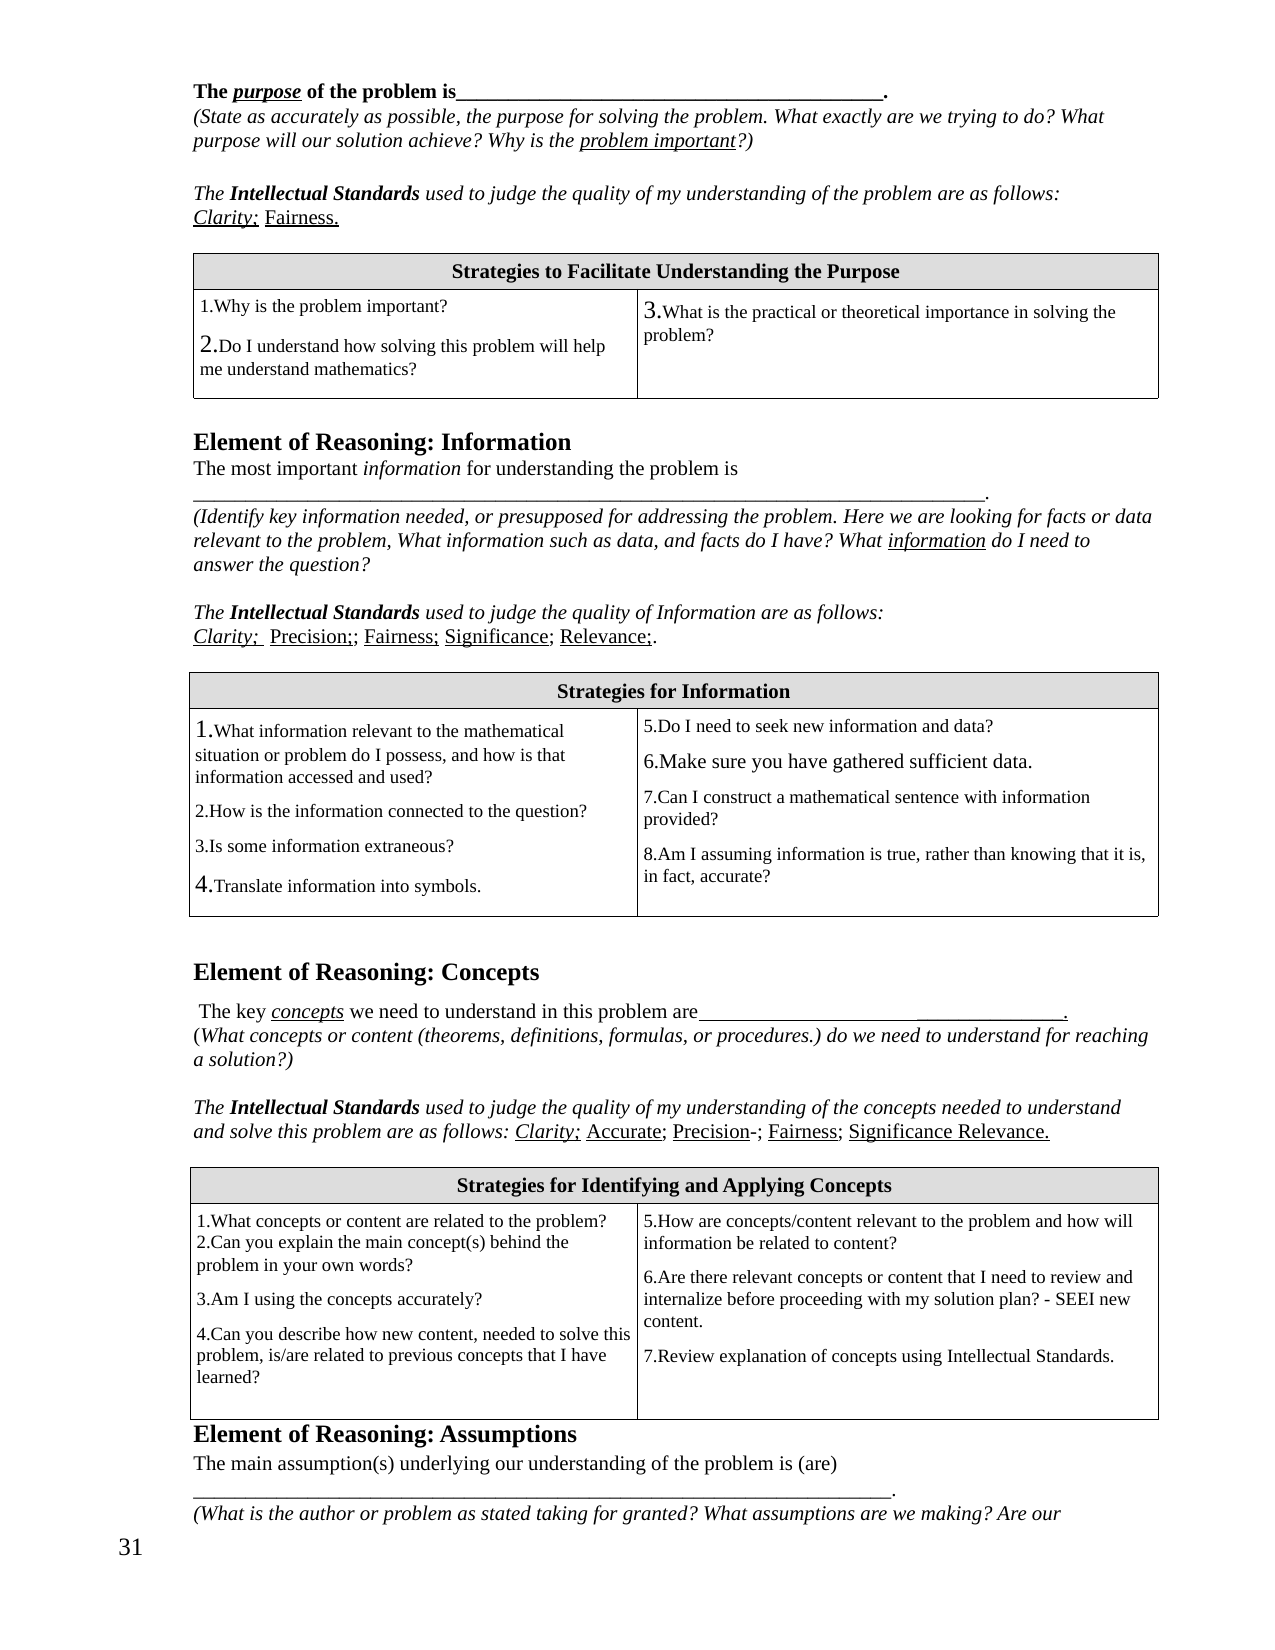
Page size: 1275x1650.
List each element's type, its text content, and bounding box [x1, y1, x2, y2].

text Element of Reasoning: Assumptions [118, 1419, 1157, 1448]
table_header Strategies for Identifying and Applying Concepts [191, 1168, 1158, 1203]
table_header Strategies to Facilitate Understanding the Purpose [194, 254, 1158, 289]
text (State as accurately as possible, the purpose for solving the problem. What exactly are we trying to do? What purpose will our solution achieve? Why is the problem important?) [118, 104, 1157, 152]
table_cell What is the practical or theoretical importance in solving the problem? [638, 290, 1158, 398]
text Clarity; Fairness. [118, 205, 1157, 229]
table_cell What information relevant to the mathematical situation or problem do I possess, and how is that information accessed and used? How is the information connected to the question? Is some information extraneous? Translate information into symbols. [190, 709, 637, 916]
table_cell Why is the problem important? Do I understand how solving this problem will help me understand mathematics? [194, 290, 637, 398]
text (What concepts or content (theorems, definitions, formulas, or procedures.) do we need to understand for reaching a solution?) [118, 1023, 1157, 1071]
table_header Strategies for Information [190, 673, 1158, 708]
text (Identify key information needed, or presupposed for addressing the problem. Here we are looking for facts or data relevant to the problem, What information such as data, and facts do I have? What information do I need to answer the question? [118, 504, 1157, 576]
text Clarity; Precision;; Fairness; Significance; Relevance;. [118, 624, 1157, 648]
table_cell How are concepts/content relevant to the problem and how will information be related to content? Are there relevant concepts or content that I need to review and internalize before proceeding with my solution plan? - SEEI new content. Review explanation of concepts using Intellectual Standards. [638, 1204, 1158, 1419]
table_cell What concepts or content are related to the problem? Can you explain the main concept(s) behind the problem in your own words? Am I using the concepts accurately? Can you describe how new content, needed to solve this problem, is/are related to previous concepts that I have learned? [191, 1204, 637, 1419]
table_cell Do I need to seek new information and data? Make sure you have gathered sufficient data. Can I construct a mathematical sentence with information provided? Am I assuming information is true, rather than knowing that it is, in fact, accurate? [638, 709, 1158, 916]
text The Intellectual Standards used to judge the quality of my understanding of the problem are as follows: [118, 181, 1157, 205]
text The Intellectual Standards used to judge the quality of my understanding of the concepts needed to understand and solve this problem are as follows: Clarity; Accurate; Precision-; Fairness; Significance Relevance. [118, 1095, 1157, 1143]
text (What is the author or problem as stated taking for granted? What assumptions are we making? Are our [118, 1501, 1157, 1525]
text The Intellectual Standards used to judge the quality of Information are as follows: [118, 600, 1157, 624]
text The most important information for understanding the problem is ____________________________________________________________________________. [118, 456, 1157, 504]
text The main assumption(s) underlying our understanding of the problem is (are) ___________________________________________________________________. [118, 1448, 1157, 1501]
text The purpose of the problem is_________________________________________. [118, 75, 1157, 104]
text Element of Reasoning: Information [118, 427, 1157, 456]
text Element of Reasoning: Concepts [118, 957, 1157, 986]
text The key concepts we need to understand in this problem are ______________. [118, 999, 1157, 1023]
